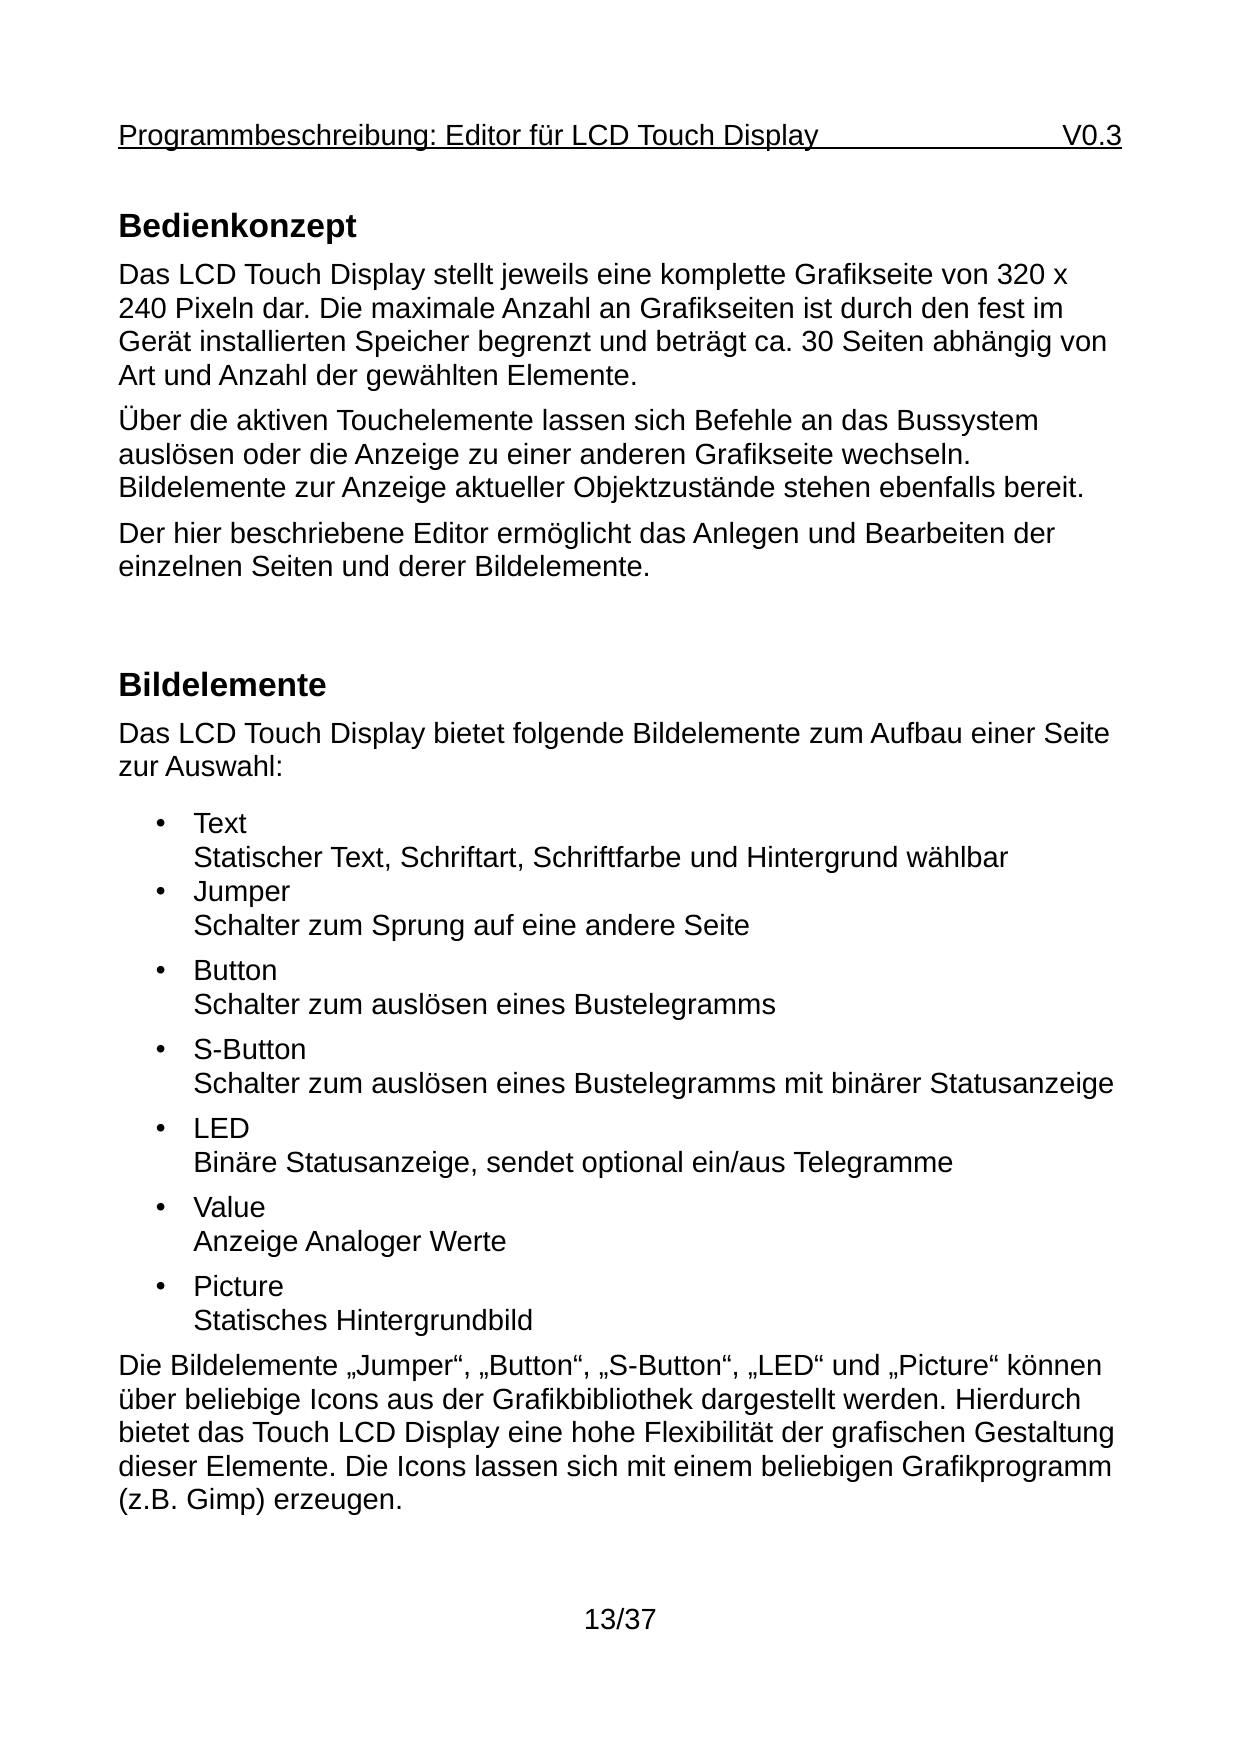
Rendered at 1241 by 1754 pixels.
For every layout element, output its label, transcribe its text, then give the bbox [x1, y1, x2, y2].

list LED Binäre Statusanzeige, sendet optional ein/aus Telegramme [156, 1111, 1122, 1178]
list Jumper Schalter zum Sprung auf eine andere Seite [156, 874, 1122, 941]
list Button Schalter zum auslösen eines Bustelegramms [156, 953, 1122, 1020]
text Der hier beschriebene Editor ermöglicht das Anlegen und Bearbeiten der einzelnen Seiten und derer Bildelemente. [118, 516, 1122, 583]
text Die Bildelemente „Jumper“, „Button“, „S-Button“, „LED“ und „Picture“ können über beliebige Icons aus der Grafikbibliothek dargestellt werden. Hierdurch bietet das Touch LCD Display eine hohe Flexibilität der grafischen Gestaltung dieser Elemente. Die Icons lassen sich mit einem beliebigen Grafikprogramm (z.B. Gimp) erzeugen. [118, 1348, 1122, 1516]
text Das LCD Touch Display stellt jeweils eine komplette Grafikseite von 320 x 240 Pixeln dar. Die maximale Anzahl an Grafikseiten ist durch den fest im Gerät installierten Speicher begrenzt und beträgt ca. 30 Seiten abhängig von Art und Anzahl der gewählten Elemente. [118, 257, 1122, 391]
text Das LCD Touch Display bietet folgende Bildelemente zum Aufbau einer Seite zur Auswahl: [118, 716, 1122, 783]
list Picture Statisches Hintergrundbild [156, 1269, 1122, 1336]
text Über die aktiven Touchelemente lassen sich Befehle an das Bussystem auslösen oder die Anzeige zu einer anderen Grafikseite wechseln. Bildelemente zur Anzeige aktueller Objektzustände stehen ebenfalls bereit. [118, 403, 1122, 504]
list Text Statischer Text, Schriftart, Schriftfarbe und Hintergrund wählbar [156, 807, 1122, 874]
list S-Button Schalter zum auslösen eines Bustelegramms mit binärer Statusanzeige [156, 1032, 1122, 1099]
subtitle Bildelemente [118, 665, 1122, 703]
list Value Anzeige Analoger Werte [156, 1190, 1122, 1257]
subtitle Bedienkonzept [118, 206, 1122, 245]
